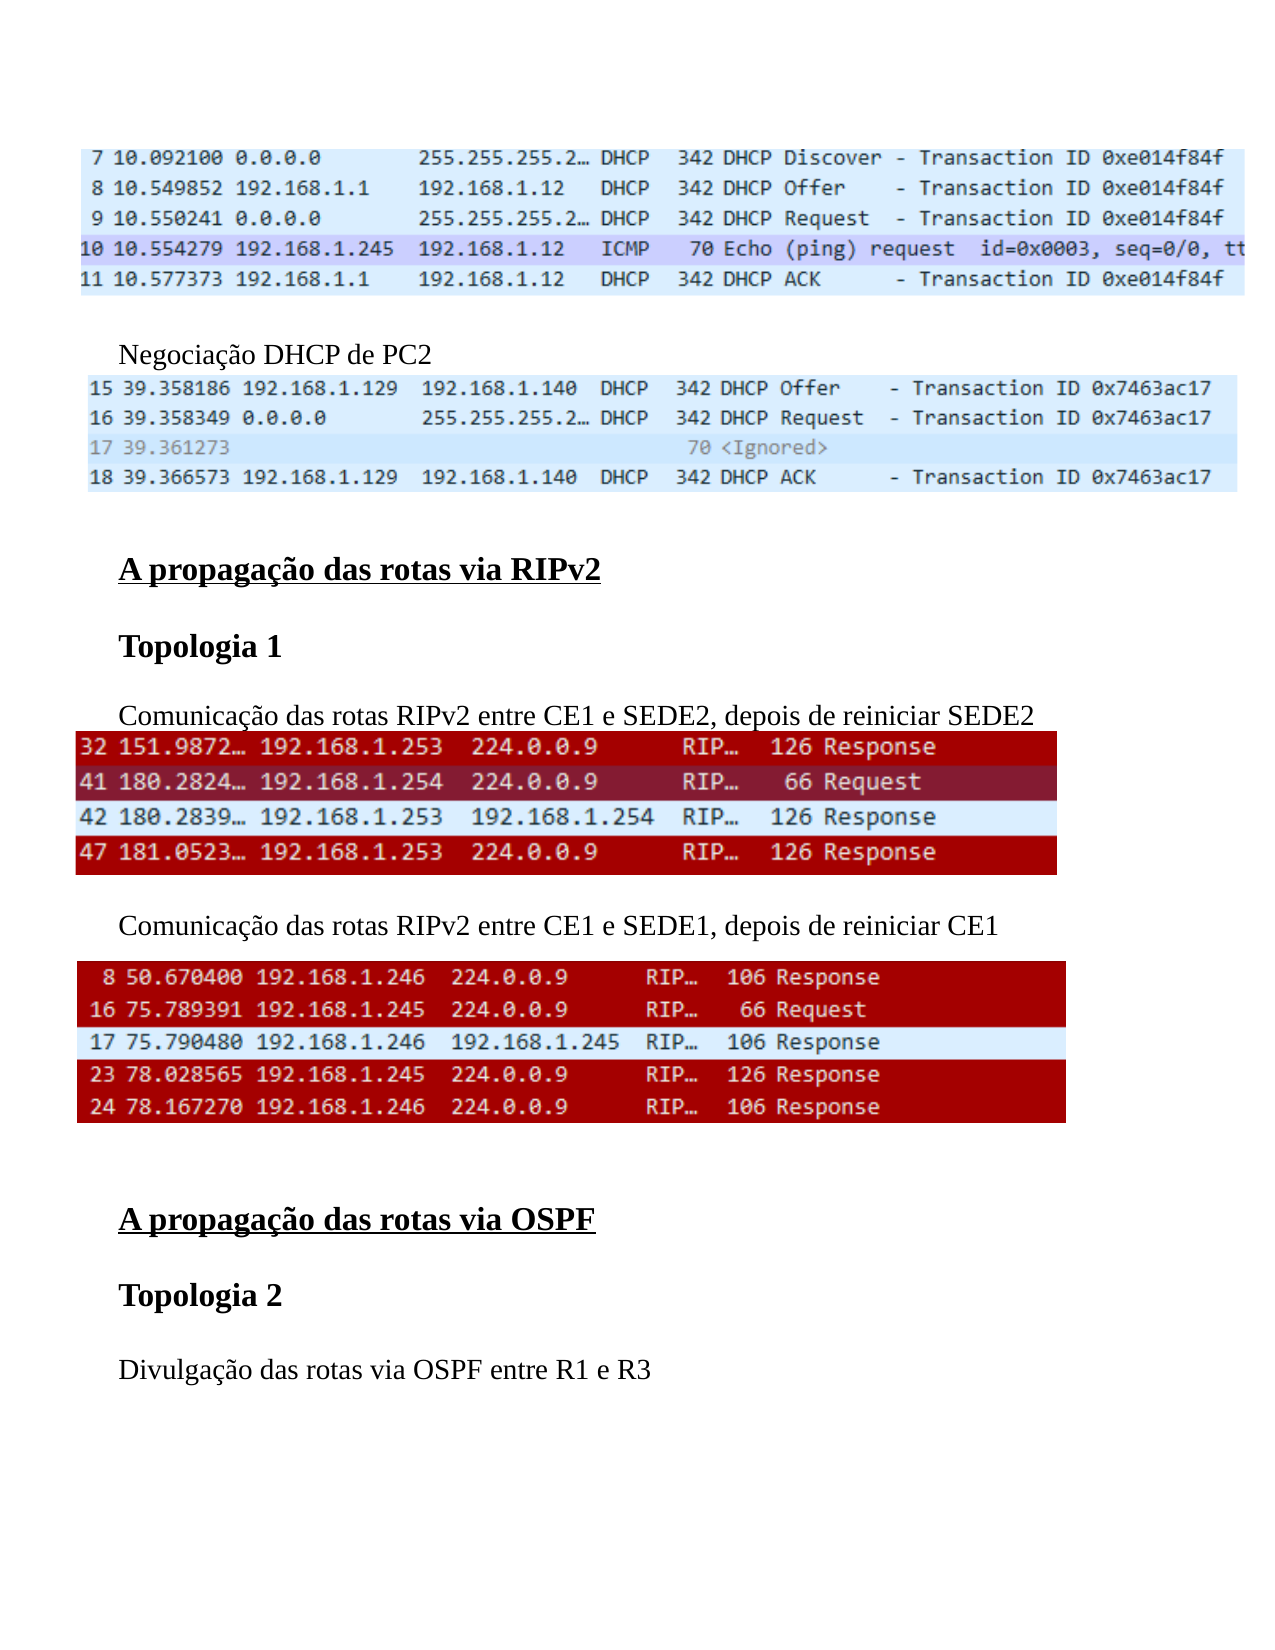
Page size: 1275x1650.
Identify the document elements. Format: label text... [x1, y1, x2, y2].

text Divulgação das rotas via OSPF entre R1 e R3 [118, 1352, 1157, 1386]
text A propagação das rotas via OSPF [118, 1199, 1157, 1237]
text Topologia 1 [118, 626, 1157, 664]
picture [77, 961, 1066, 1123]
text Comunicação das rotas RIPv2 entre CE1 e SEDE2, depois de reiniciar SEDE2 [118, 698, 1157, 731]
text A propagação das rotas via RIPv2 [118, 549, 1157, 588]
text Topologia 2 [118, 1276, 1157, 1314]
text Comunicação das rotas RIPv2 entre CE1 e SEDE1, depois de reiniciar CE1 [118, 908, 1157, 942]
picture [87, 375, 1238, 492]
picture [81, 149, 1245, 299]
text Negociação DHCP de PC2 [118, 337, 1157, 370]
picture [75, 731, 1057, 875]
